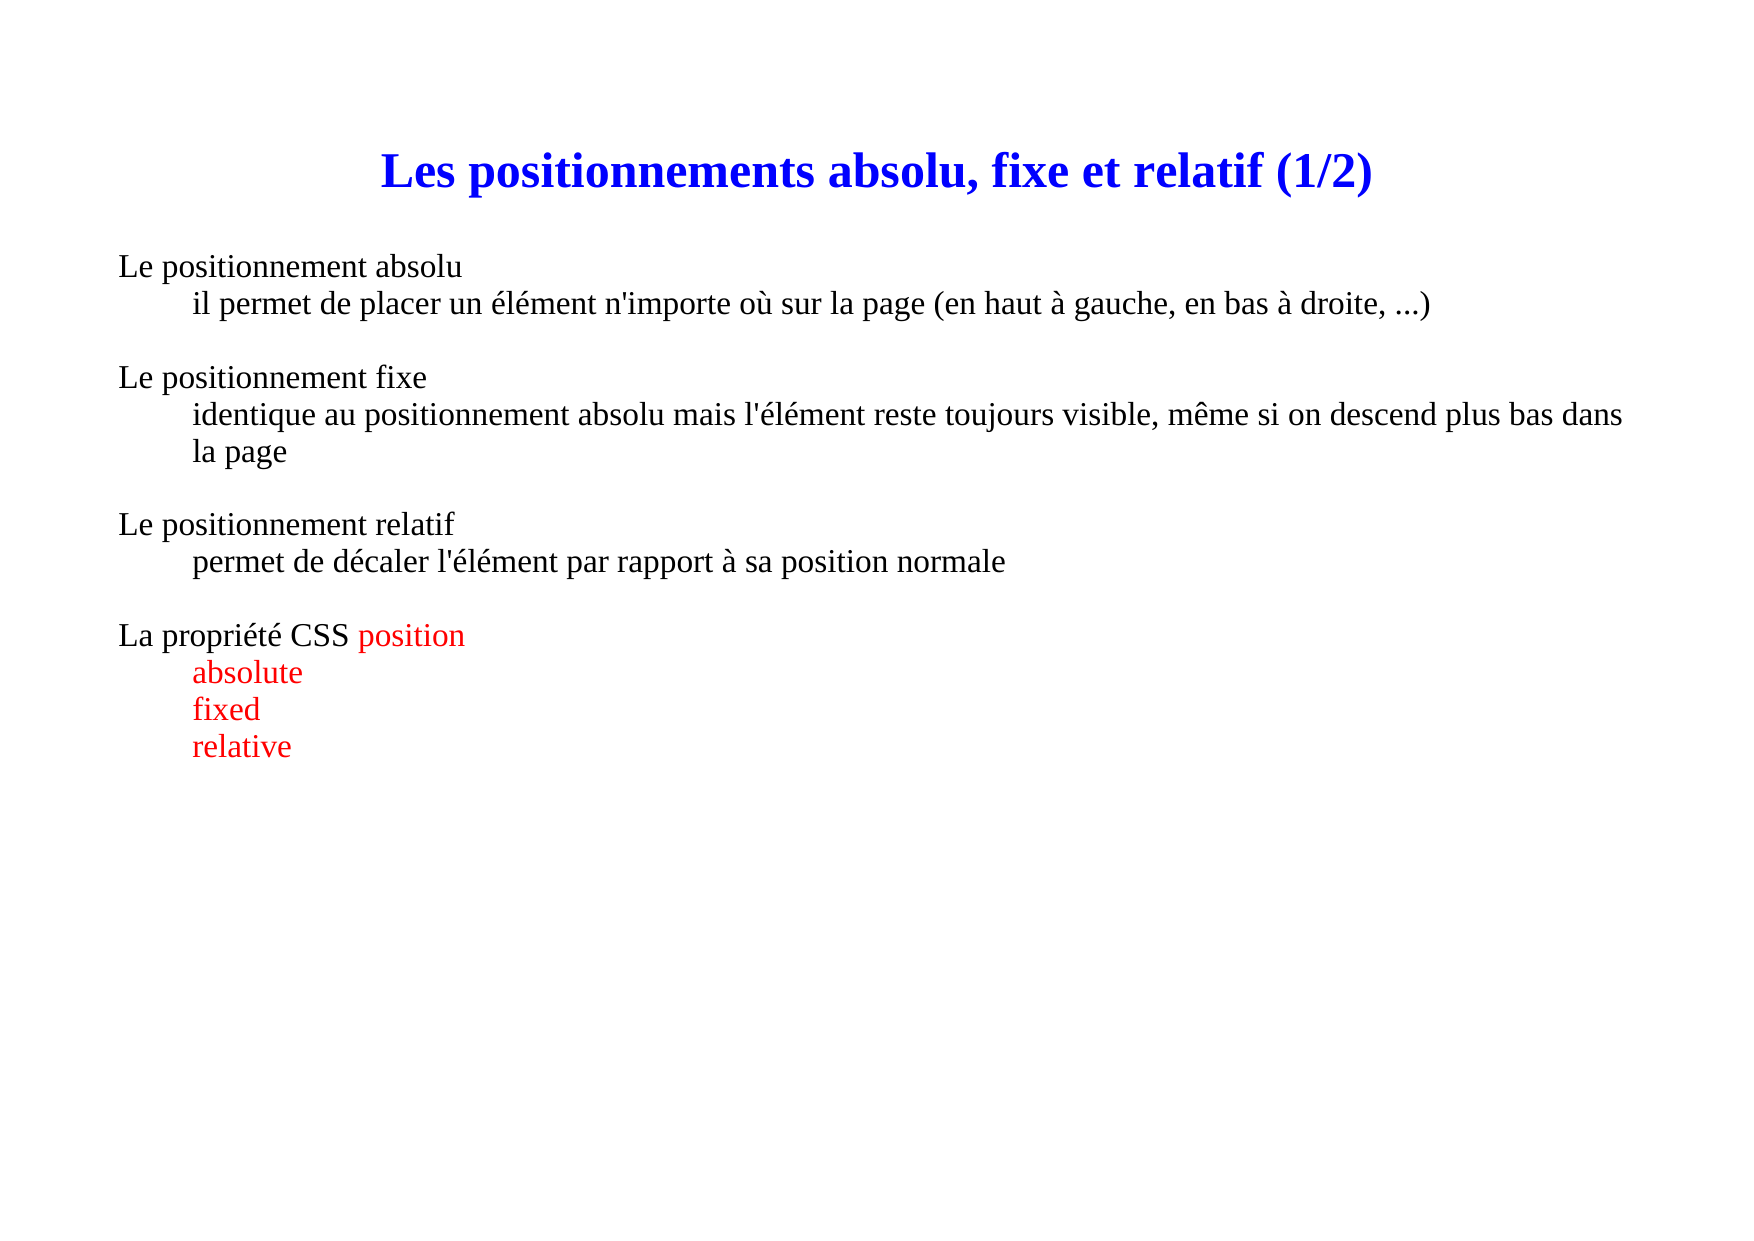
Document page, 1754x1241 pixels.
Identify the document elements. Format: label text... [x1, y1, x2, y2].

subtitle Les positionnements absolu, fixe et relatif (1/2) [118, 143, 1636, 198]
text La propriété CSS position [118, 617, 1636, 653]
text absolute [118, 653, 1636, 690]
text relative [118, 727, 1636, 764]
text fixed [118, 690, 1636, 727]
text Le positionnement absolu [118, 248, 1636, 285]
text Le positionnement fixe [118, 358, 1636, 395]
text Le positionnement relatif [118, 506, 1636, 543]
text il permet de placer un élément n'importe où sur la page (en haut à gauche, en bas à droite, ...) [118, 285, 1636, 322]
text permet de décaler l'élément par rapport à sa position normale [118, 543, 1636, 580]
text identique au positionnement absolu mais l'élément reste toujours visible, même si on descend plus bas dans la page [118, 395, 1636, 469]
